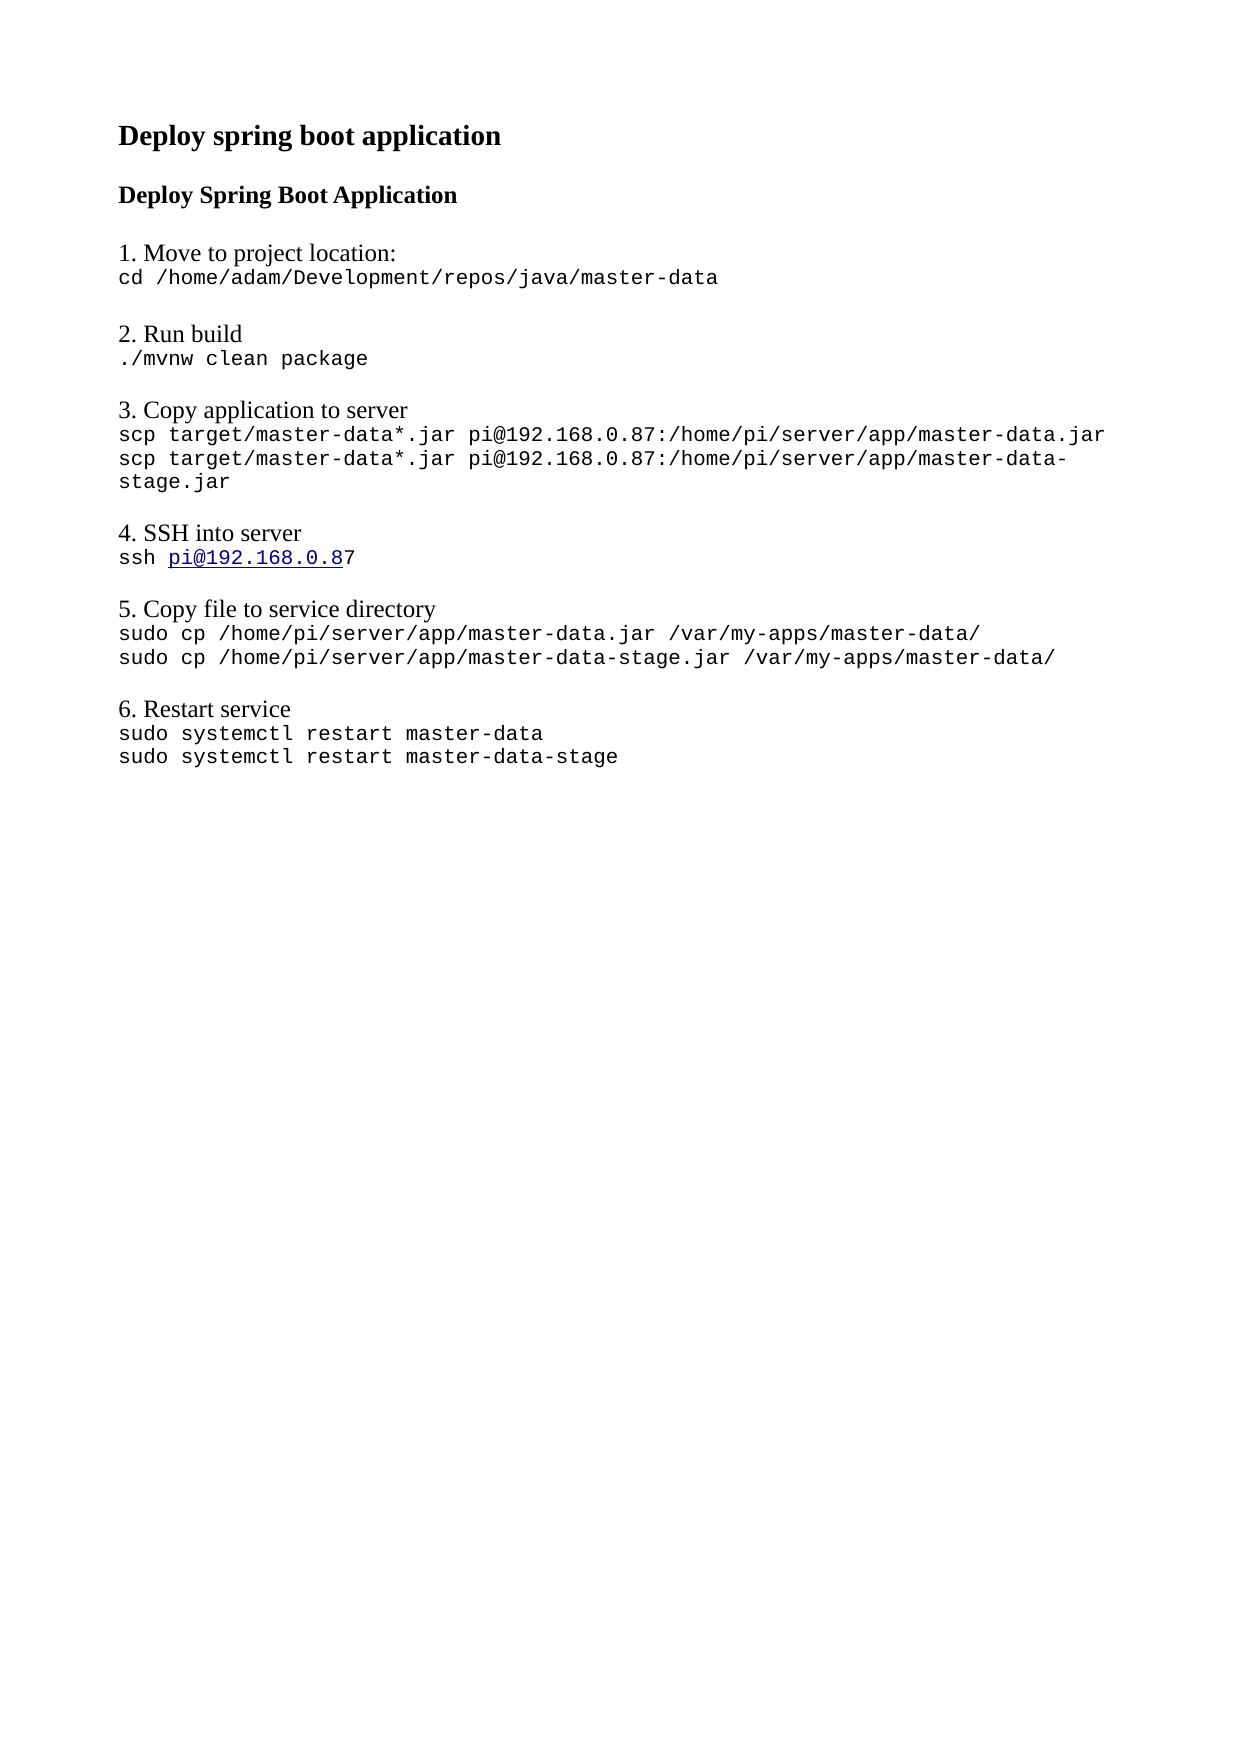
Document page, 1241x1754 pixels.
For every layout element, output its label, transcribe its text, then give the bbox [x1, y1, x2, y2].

text ./mvnw clean package [118, 348, 1122, 371]
text Deploy spring boot application [118, 118, 1122, 152]
text 5. Copy file to service directory [118, 594, 1122, 623]
text 4. SSH into server [118, 518, 1122, 547]
text 2. Run build [118, 319, 1122, 348]
text 6. Restart service [118, 694, 1122, 723]
text cd /home/adam/Development/repos/java/master-data [118, 267, 1122, 290]
text Deploy Spring Boot Application [118, 180, 1122, 209]
text sudo cp /home/pi/server/app/master-data-stage.jar /var/my-apps/master-data/ [118, 647, 1122, 671]
text sudo systemctl restart master-data [118, 723, 1122, 747]
text sudo systemctl restart master-data-stage [118, 747, 1122, 770]
text 1. Move to project location: [118, 238, 1122, 267]
text scp target/master-data*.jar pi@192.168.0.87:/home/pi/server/app/master-data.jar [118, 424, 1122, 447]
text scp target/master-data*.jar pi@192.168.0.87:/home/pi/server/app/master-data-stage.jar [118, 447, 1122, 495]
text 3. Copy application to server [118, 395, 1122, 424]
text sudo cp /home/pi/server/app/master-data.jar /var/my-apps/master-data/ [118, 623, 1122, 647]
text ssh pi@192.168.0.87 [118, 547, 1122, 571]
